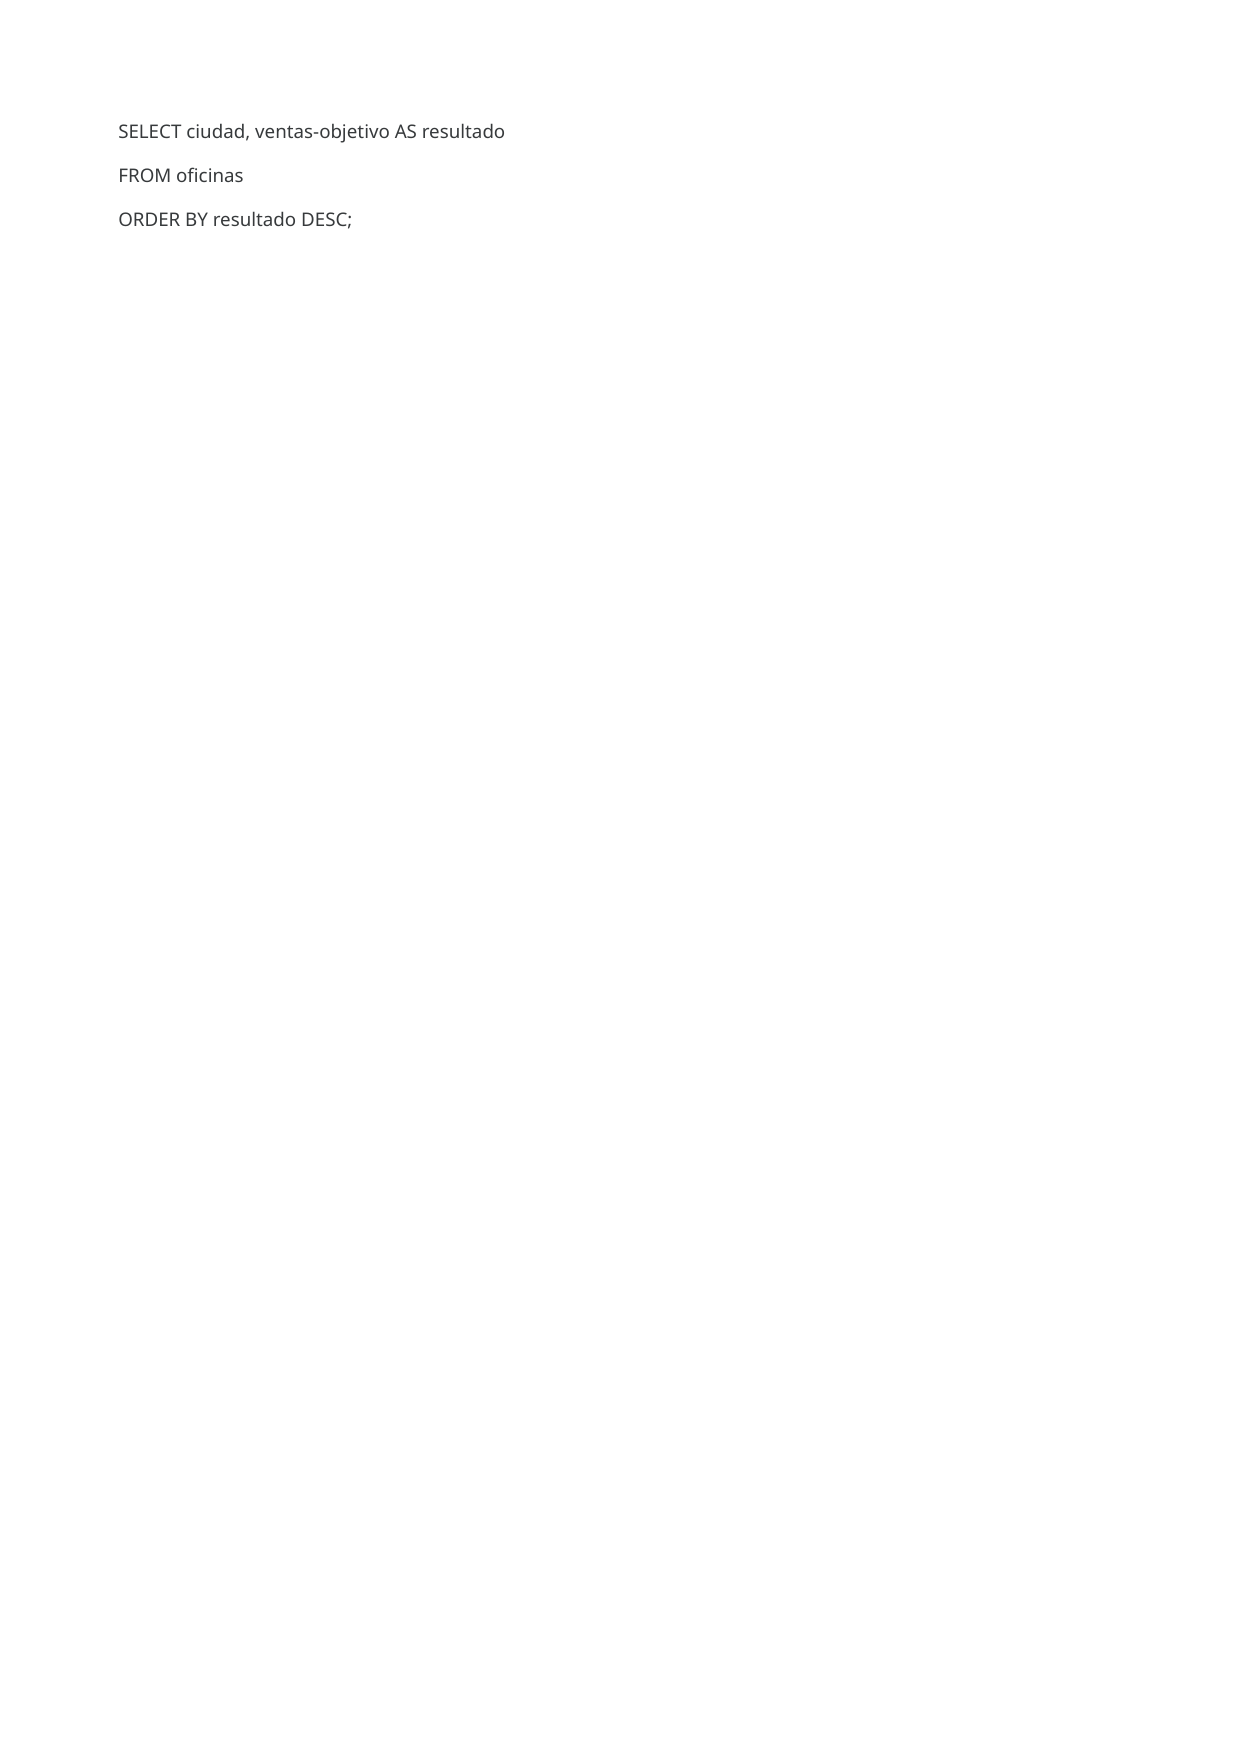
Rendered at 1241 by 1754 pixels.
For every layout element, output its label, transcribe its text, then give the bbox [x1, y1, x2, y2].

text ORDER BY resultado DESC; [118, 206, 1122, 231]
text FROM oficinas [118, 162, 1122, 187]
text SELECT ciudad, ventas-objetivo AS resultado [118, 118, 1122, 144]
